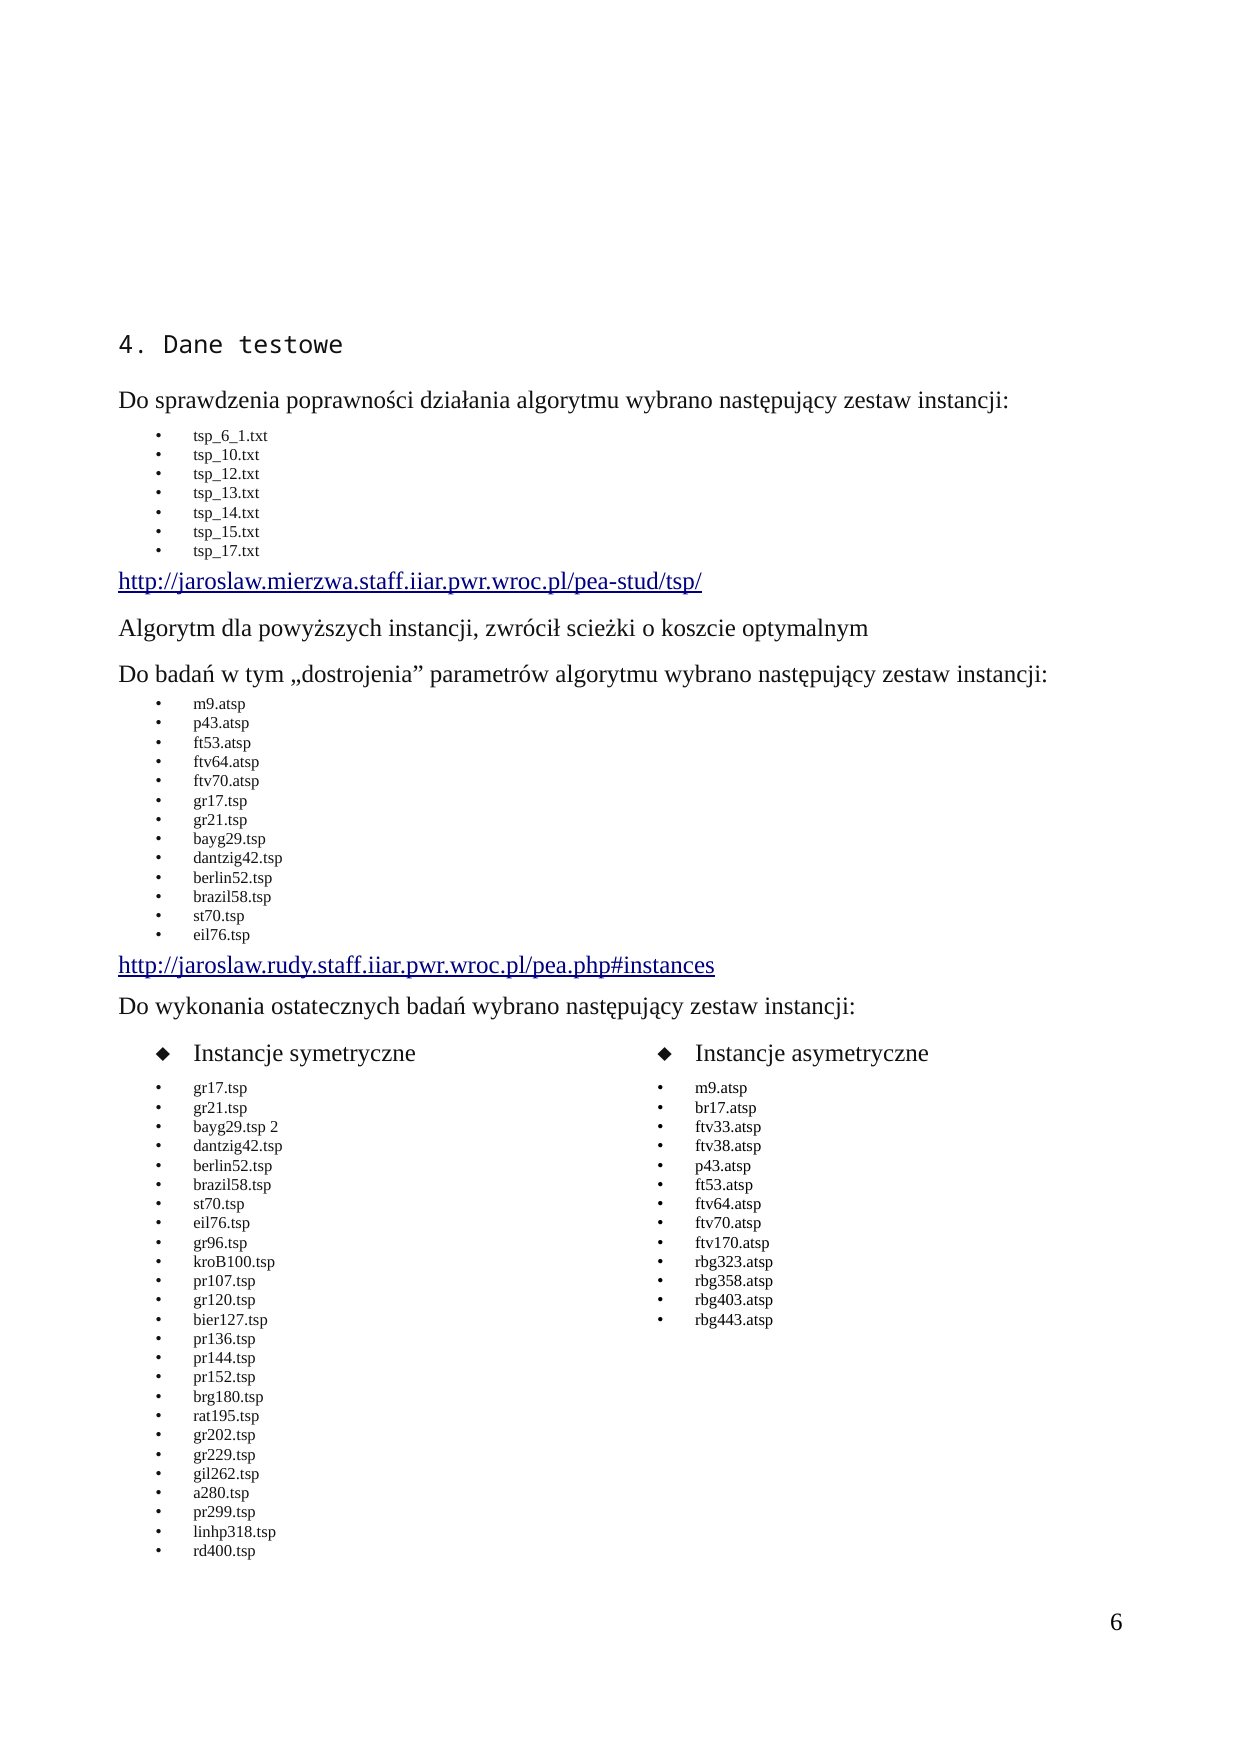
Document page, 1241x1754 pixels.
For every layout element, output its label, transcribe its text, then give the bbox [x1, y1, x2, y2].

text Algorytm dla powyższych instancji, zwrócił scieżki o koszcie optymalnym [118, 613, 1122, 641]
list ftv64.atsp [156, 752, 1122, 771]
list tsp_10.txt [156, 444, 1122, 464]
list brazil58.tsp [156, 887, 1122, 906]
list tsp_6_1.txt [156, 425, 1122, 444]
list gr17.tsp [156, 790, 1122, 809]
list ft53.atsp [156, 732, 1122, 752]
list p43.atsp [156, 713, 1122, 732]
text 4. Dane testowe [118, 327, 1122, 361]
list dantzig42.tsp [156, 848, 1122, 867]
list bayg29.tsp [156, 829, 1122, 848]
list tsp_17.txt [156, 541, 1122, 560]
table_header Instancje asymetryczne [620, 1026, 1122, 1078]
text Do badań w tym „dostrojenia” parametrów algorytmu wybrano następujący zestaw instancji: [118, 659, 1122, 688]
text Do wykonania ostatecznych badań wybrano następujący zestaw instancji: [118, 991, 1122, 1020]
list tsp_13.txt [156, 483, 1122, 502]
list tsp_12.txt [156, 464, 1122, 483]
list st70.tsp [156, 906, 1122, 925]
table_cell m9.atsp br17.atsp ftv33.atsp ftv38.atsp p43.atsp ft53.atsp ftv64.atsp ftv70.atsp ftv170.atsp rbg323.atsp rbg358.atsp rbg403.atsp rbg443.atsp [620, 1078, 1122, 1578]
text Do sprawdzenia poprawności działania algorytmu wybrano następujący zestaw instancji: [118, 385, 1122, 413]
text http://jaroslaw.mierzwa.staff.iiar.pwr.wroc.pl/pea-stud/tsp/ [118, 566, 1122, 595]
list m9.atsp [156, 694, 1122, 713]
table_cell gr17.tsp gr21.tsp bayg29.tsp 2 dantzig42.tsp berlin52.tsp brazil58.tsp st70.tsp eil76.tsp gr96.tsp kroB100.tsp pr107.tsp gr120.tsp bier127.tsp pr136.tsp pr144.tsp pr152.tsp brg180.tsp rat195.tsp gr202.tsp gr229.tsp gil262.tsp a280.tsp pr299.tsp linhp318.tsp rd400.tsp fl417.tsp [118, 1078, 620, 1578]
list berlin52.tsp [156, 867, 1122, 887]
list tsp_14.txt [156, 502, 1122, 522]
list ftv70.atsp [156, 771, 1122, 790]
list eil76.tsp [156, 925, 1122, 944]
list tsp_15.txt [156, 522, 1122, 541]
text http://jaroslaw.rudy.staff.iiar.pwr.wroc.pl/pea.php#instances [118, 950, 1122, 979]
list gr21.tsp [156, 809, 1122, 829]
table_header Instancje symetryczne [118, 1026, 620, 1078]
